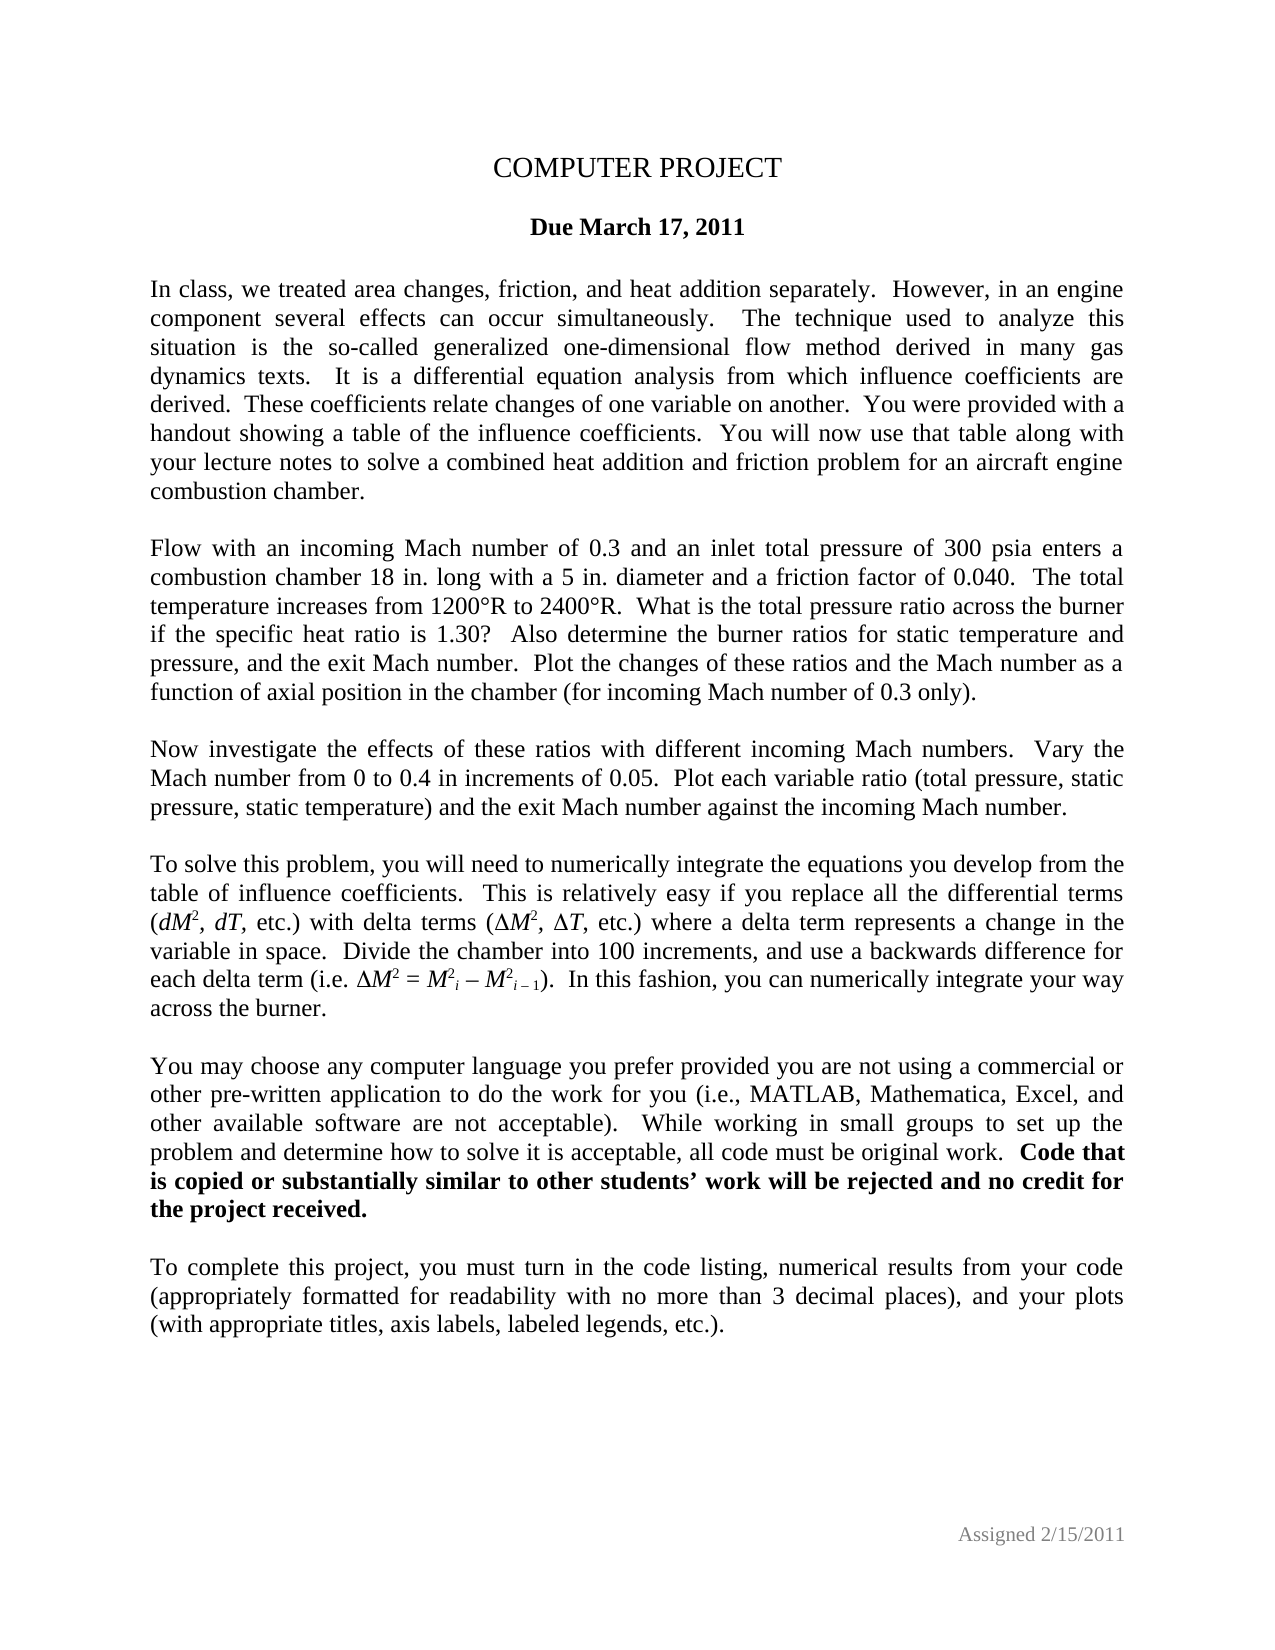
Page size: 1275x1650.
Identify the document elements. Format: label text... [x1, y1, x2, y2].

text Due March 17, 2011 [150, 212, 1125, 241]
text To complete this project, you must turn in the code listing, numerical results from your code (appropriately formatted for readability with no more than 3 decimal places), and your plots (with appropriate titles, axis labels, labeled legends, etc.). [150, 1252, 1125, 1338]
text In class, we treated area changes, friction, and heat addition separately. However, in an engine component several effects can occur simultaneously. The technique used to analyze this situation is the so-called generalized one-dimensional flow method derived in many gas dynamics texts. It is a differential equation analysis from which influence coefficients are derived. These coefficients relate changes of one variable on another. You were provided with a handout showing a table of the influence coefficients. You will now use that table along with your lecture notes to solve a combined heat addition and friction problem for an aircraft engine combustion chamber. [150, 274, 1125, 504]
text You may choose any computer language you prefer provided you are not using a commercial or other pre-written application to do the work for you (i.e., MATLAB, Mathematica, Excel, and other available software are not acceptable). While working in small groups to set up the problem and determine how to solve it is acceptable, all code must be original work. Code that is copied or substantially similar to other students’ work will be rejected and no credit for the project received. [150, 1051, 1125, 1223]
text Now investigate the effects of these ratios with different incoming Mach numbers. Vary the Mach number from 0 to 0.4 in increments of 0.05. Plot each variable ratio (total pressure, static pressure, static temperature) and the exit Mach number against the incoming Mach number. [150, 734, 1125, 821]
text Flow with an incoming Mach number of 0.3 and an inlet total pressure of 300 psia enters a combustion chamber 18 in. long with a 5 in. diameter and a friction factor of 0.040. The total temperature increases from 1200°R to 2400°R. What is the total pressure ratio across the burner if the specific heat ratio is 1.30? Also determine the burner ratios for static temperature and pressure, and the exit Mach number. Plot the changes of these ratios and the Mach number as a function of axial position in the chamber (for incoming Mach number of 0.3 only). [150, 533, 1125, 706]
text COMPUTER PROJECT [150, 150, 1125, 183]
text To solve this problem, you will need to numerically integrate the equations you develop from the table of influence coefficients. This is relatively easy if you replace all the differential terms (dM2, dT, etc.) with delta terms (M2, T, etc.) where a delta term represents a change in the variable in space. Divide the chamber into 100 increments, and use a backwards difference for each delta term (i.e. M2 = M2i – M2i – 1). In this fashion, you can numerically integrate your way across the burner. [150, 849, 1125, 1022]
